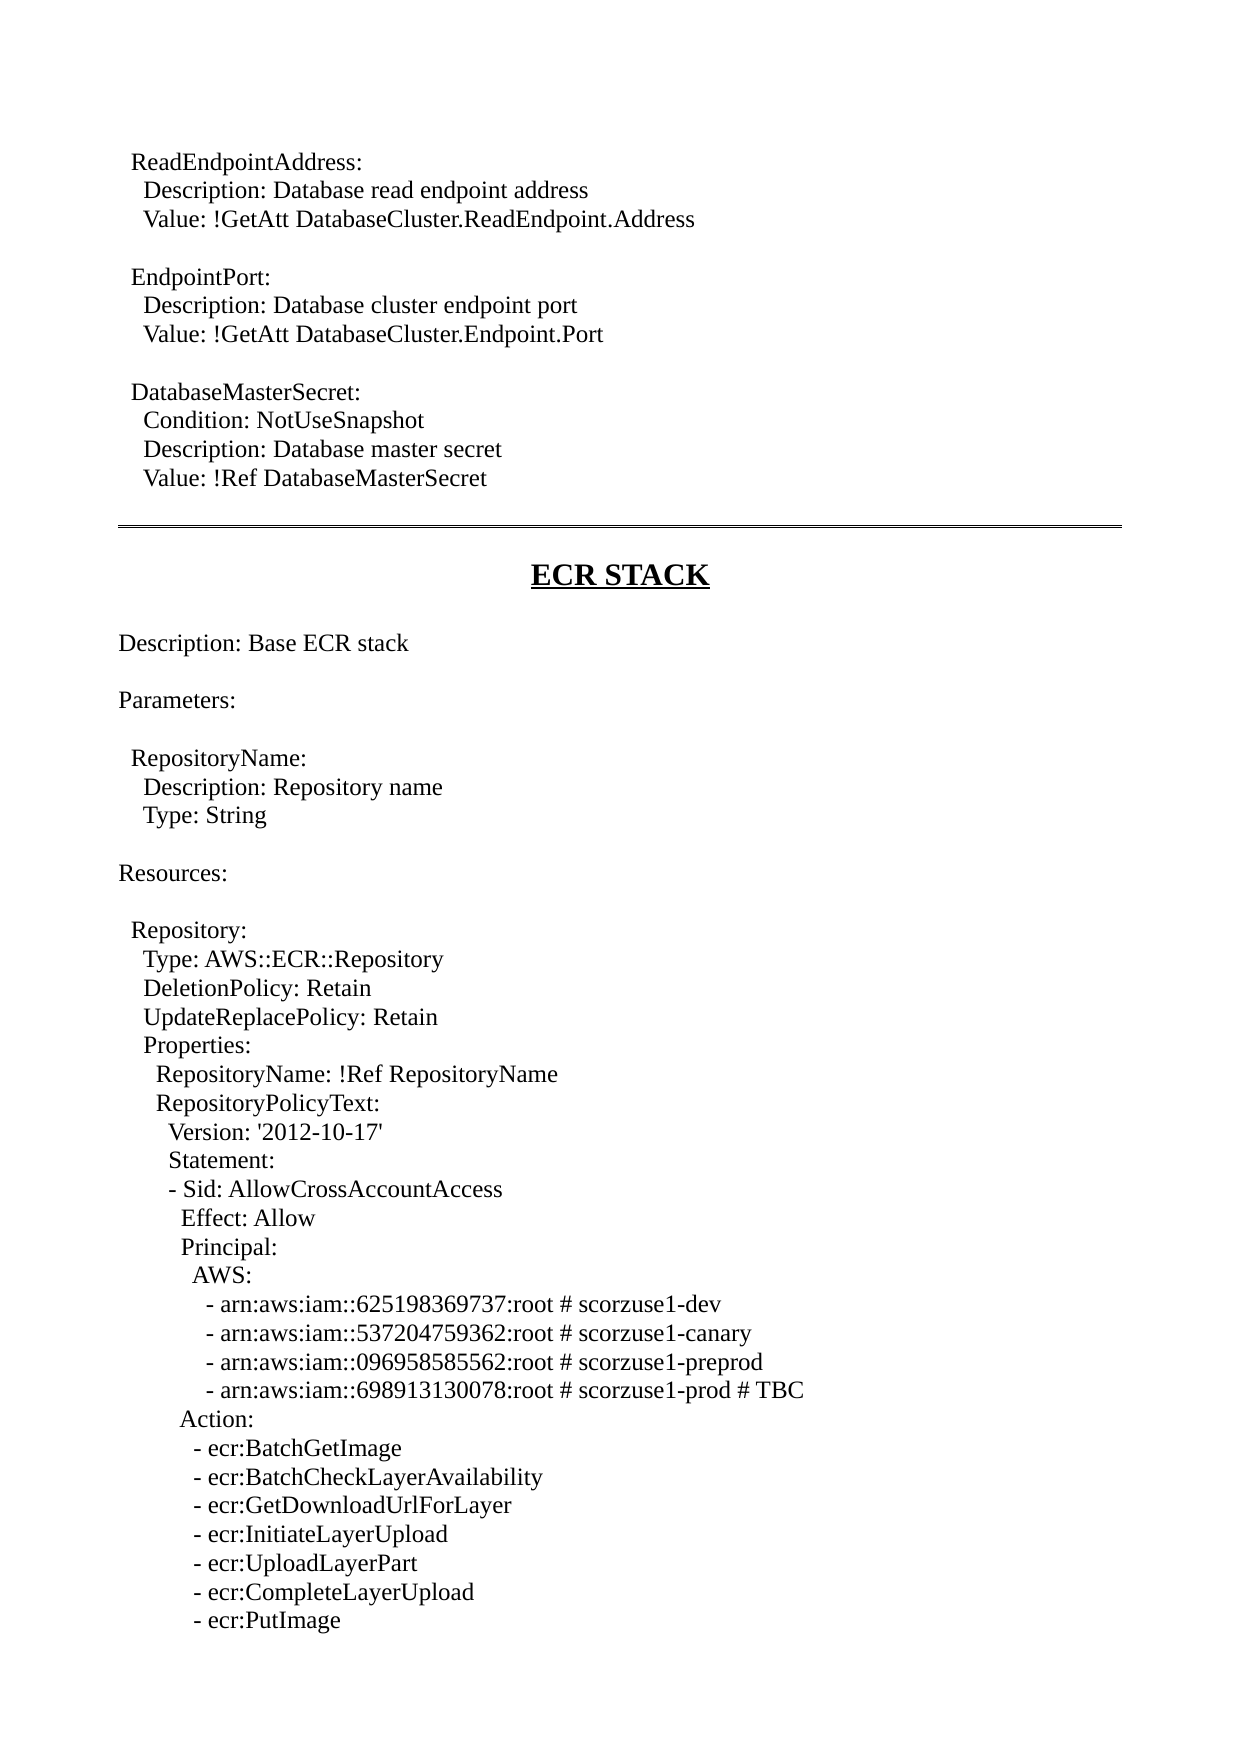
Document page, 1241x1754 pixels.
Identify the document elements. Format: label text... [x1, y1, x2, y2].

text ECR STACK [118, 556, 1122, 592]
text Description: Database cluster endpoint port [118, 291, 1122, 319]
text Description: Base ECR stack [118, 628, 1122, 657]
text RepositoryName: !Ref RepositoryName [118, 1059, 1122, 1088]
text Effect: Allow [118, 1203, 1122, 1232]
text Description: Database master secret [118, 434, 1122, 463]
text Description: Database read endpoint address [118, 176, 1122, 204]
text DatabaseMasterSecret: [118, 377, 1122, 406]
text Value: !GetAtt DatabaseCluster.ReadEndpoint.Address [118, 204, 1122, 233]
text Version: '2012-10-17' [118, 1117, 1122, 1145]
text - arn:aws:iam::625198369737:root # scorzuse1-dev [118, 1289, 1122, 1318]
text AWS: [118, 1260, 1122, 1289]
text - ecr:BatchCheckLayerAvailability [118, 1462, 1122, 1490]
text Repository: [118, 915, 1122, 944]
text - ecr:BatchGetImage [118, 1433, 1122, 1462]
text Description: Repository name [118, 772, 1122, 800]
text - Sid: AllowCrossAccountAccess [118, 1174, 1122, 1203]
text - arn:aws:iam::698913130078:root # scorzuse1-prod # TBC [118, 1375, 1122, 1404]
text Action: [118, 1404, 1122, 1433]
text ReadEndpointAddress: [118, 147, 1122, 176]
text - ecr:UploadLayerPart [118, 1548, 1122, 1577]
text Resources: [118, 858, 1122, 887]
text Type: AWS::ECR::Repository [118, 944, 1122, 973]
text - arn:aws:iam::096958585562:root # scorzuse1-preprod [118, 1347, 1122, 1375]
text RepositoryPolicyText: [118, 1088, 1122, 1117]
text EndpointPort: [118, 262, 1122, 291]
text - ecr:InitiateLayerUpload [118, 1519, 1122, 1548]
text - ecr:PutImage [118, 1605, 1122, 1634]
text RepositoryName: [118, 743, 1122, 772]
text - arn:aws:iam::537204759362:root # scorzuse1-canary [118, 1318, 1122, 1347]
text Type: String [118, 800, 1122, 829]
text DeletionPolicy: Retain [118, 973, 1122, 1002]
text - ecr:GetDownloadUrlForLayer [118, 1490, 1122, 1519]
text Properties: [118, 1030, 1122, 1059]
text - ecr:CompleteLayerUpload [118, 1577, 1122, 1605]
text Parameters: [118, 685, 1122, 714]
text Value: !Ref DatabaseMasterSecret [118, 463, 1122, 492]
text Statement: [118, 1145, 1122, 1174]
text Principal: [118, 1232, 1122, 1260]
text Condition: NotUseSnapshot [118, 406, 1122, 434]
text Value: !GetAtt DatabaseCluster.Endpoint.Port [118, 319, 1122, 348]
text UpdateReplacePolicy: Retain [118, 1002, 1122, 1030]
